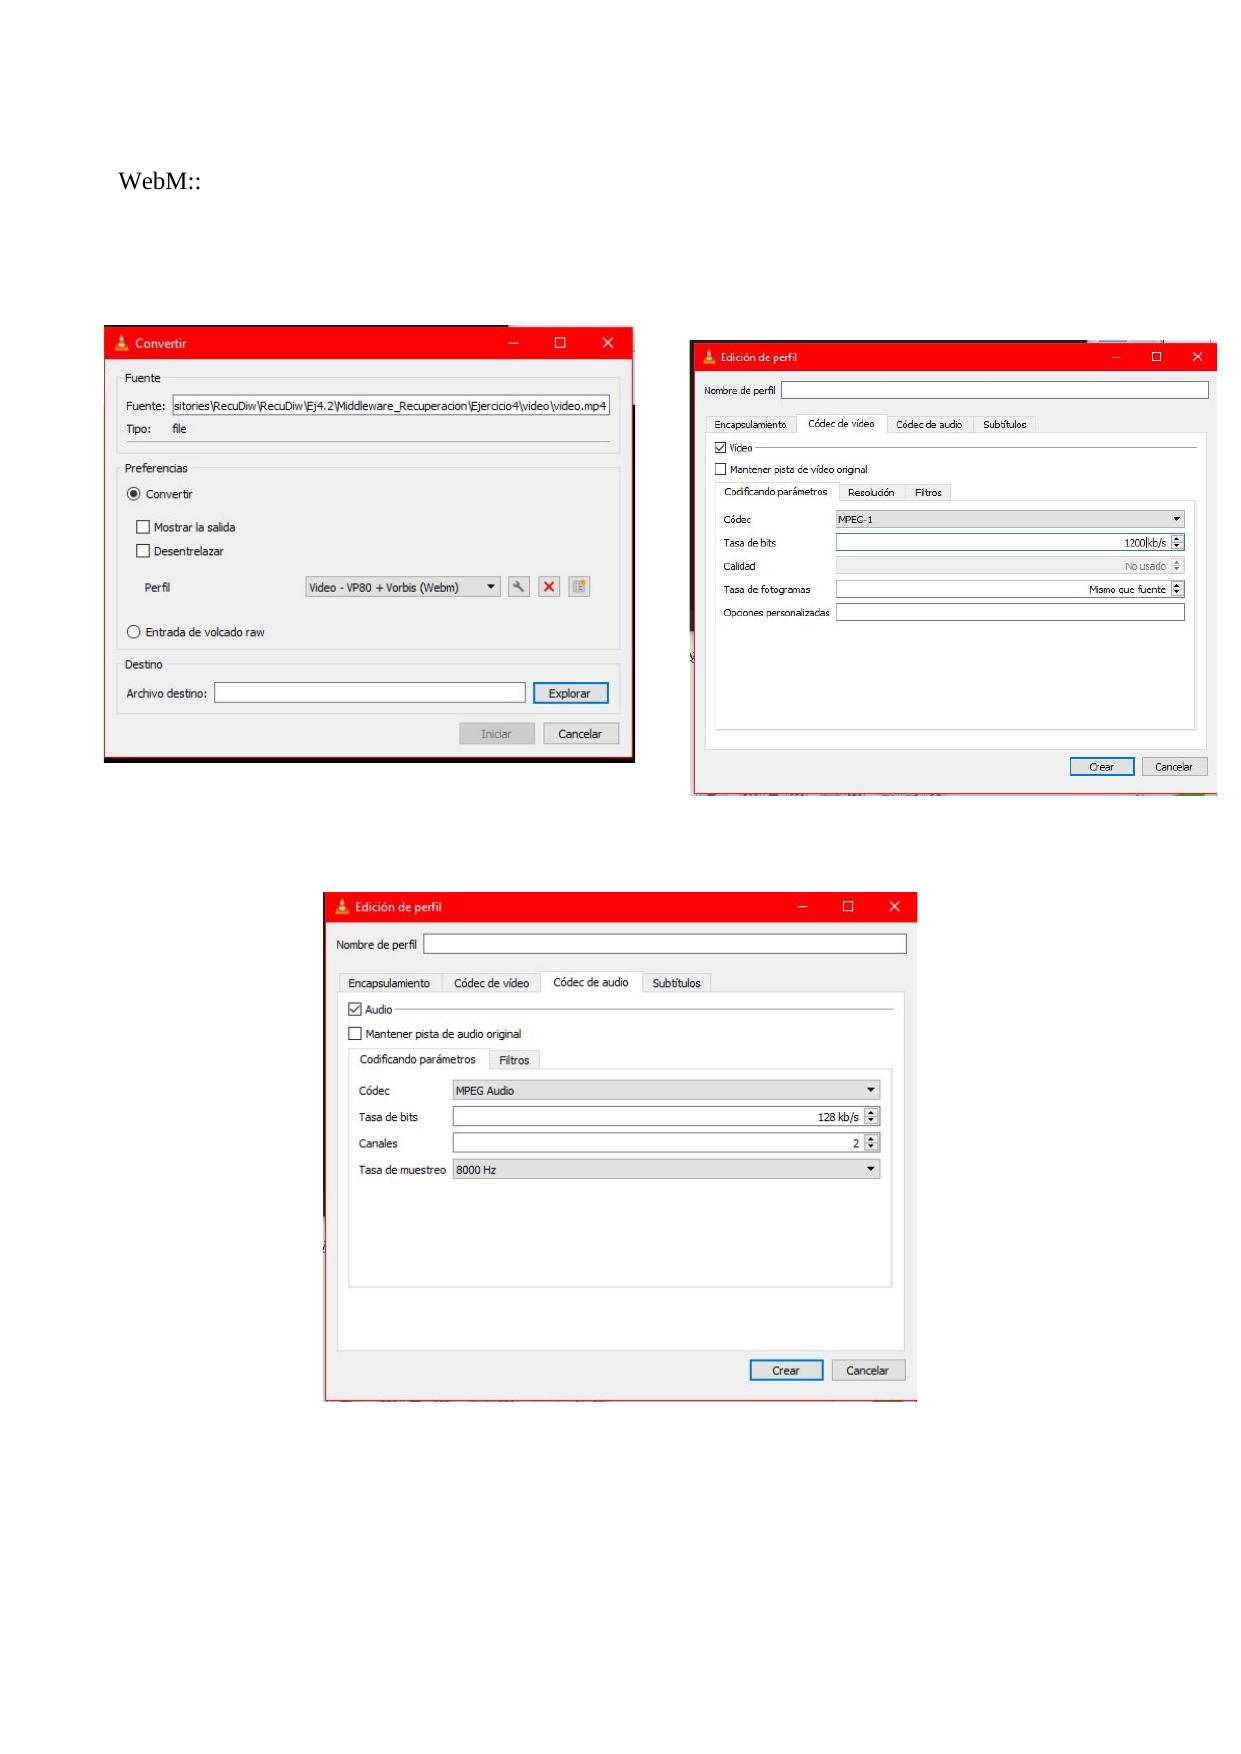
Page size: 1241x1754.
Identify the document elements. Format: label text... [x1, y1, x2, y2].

picture [689, 340, 1218, 796]
text WebM:: [118, 166, 1122, 194]
picture [323, 892, 918, 1402]
picture [103, 325, 636, 763]
